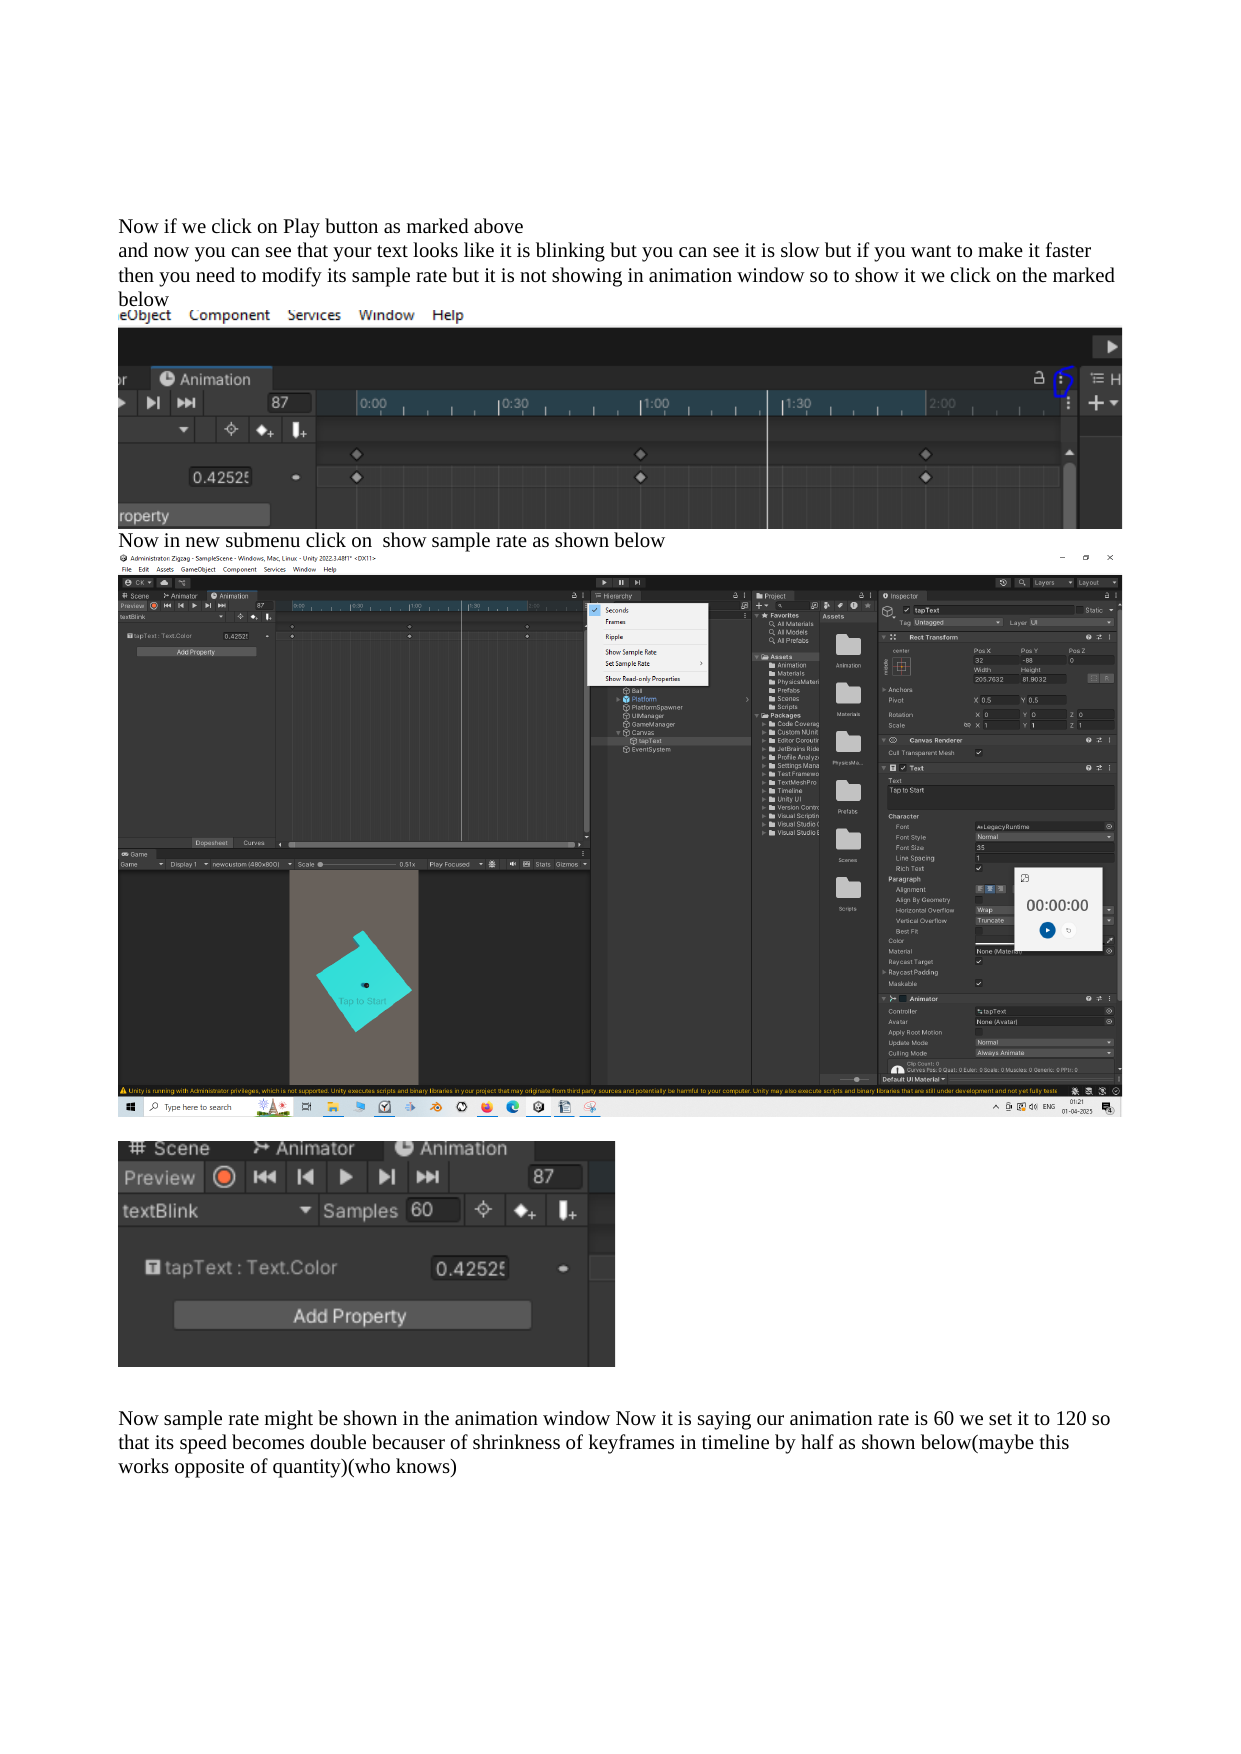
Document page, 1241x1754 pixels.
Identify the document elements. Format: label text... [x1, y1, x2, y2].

text and now you can see that your text looks like it is blinking but you can see it is slow but if you want to make it faster [118, 238, 1122, 262]
text Now in new submenu click on show sample rate as shown below [118, 529, 1122, 552]
text Now if we click on Play button as marked above [118, 214, 1122, 238]
picture [118, 1141, 615, 1367]
picture [118, 310, 1123, 529]
text Now sample rate might be shown in the animation window Now it is saying our animation rate is 60 we set it to 120 so that its speed becomes double becauser of shrinkness of keyframes in timeline by half as shown below(maybe this works opposite of quantity)(who knows) [118, 1406, 1122, 1478]
text then you need to modify its sample rate but it is not showing in animation window so to show it we click on the marked below [118, 262, 1122, 310]
picture [118, 552, 1123, 1117]
